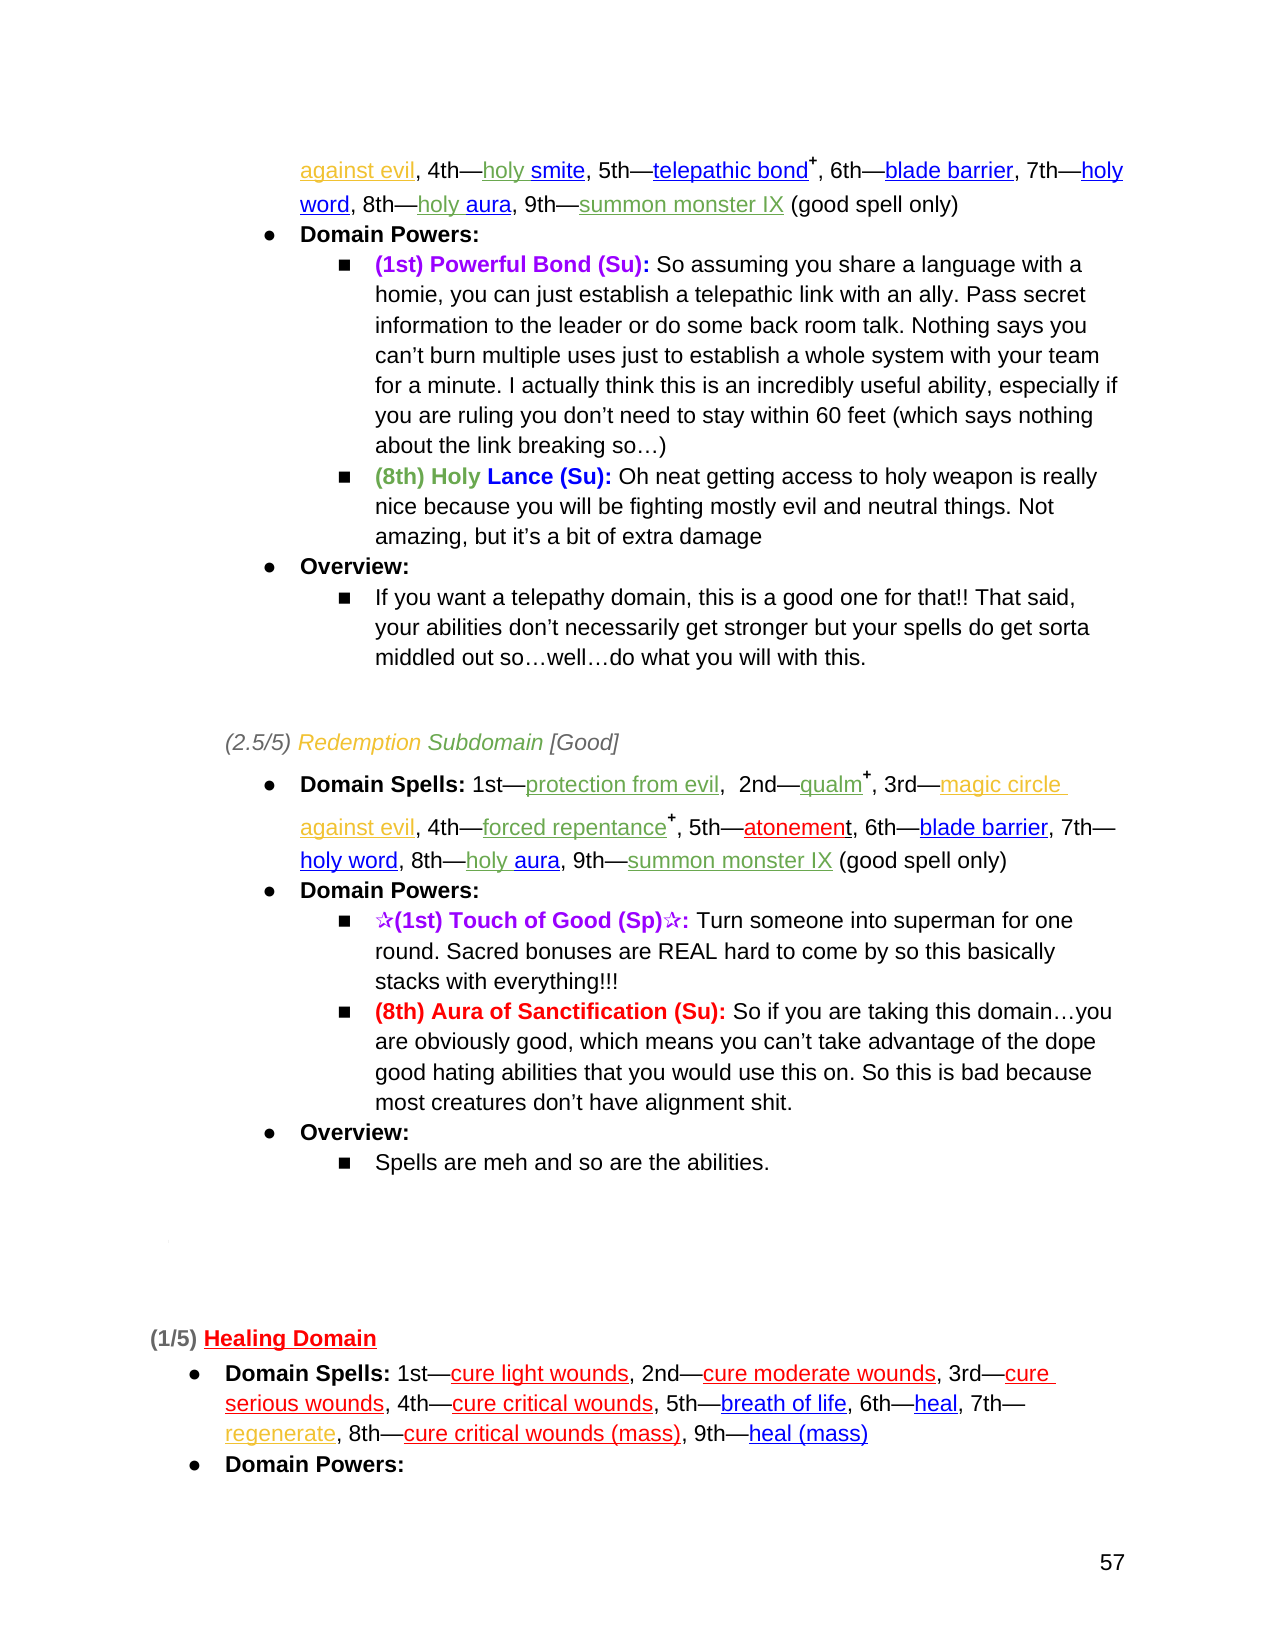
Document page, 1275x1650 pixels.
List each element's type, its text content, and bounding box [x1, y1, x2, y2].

list Spells are meh and so are the abilities. [337, 1149, 1125, 1176]
list Domain Powers: [262, 877, 1125, 904]
subtitle (1/5) Healing Domain [150, 1325, 1125, 1352]
list Domain Powers: [262, 221, 1125, 247]
list Domain Spells: 1st—cure light wounds, 2nd—cure moderate wounds, 3rd—cure serious wounds, 4th—cure critical wounds, 5th—breath of life, 6th—heal, 7th—regenerate, 8th—cure critical wounds (mass), 9th—heal (mass) [187, 1360, 1125, 1447]
list (1st) Powerful Bond (Su): So assuming you share a language with a homie, you can just establish a telepathic link with an ally. Pass secret information to the leader or do some back room talk. Nothing says you can’t burn multiple uses just to establish a whole system with your team for a minute. I actually think this is an incredibly useful ability, especially if you are ruling you don’t need to stay within 60 feet (which says nothing about the link breaking so…) [337, 251, 1125, 459]
list Domain Powers: [187, 1451, 1125, 1477]
list against evil, 4th—holy smite, 5th—telepathic bond+, 6th—blade barrier, 7th—holy word, 8th—holy aura, 9th—summon monster IX (good spell only) [262, 150, 1125, 217]
list (8th) Holy Lance (Su): Oh neat getting access to holy weapon is really nice because you will be fighting mostly evil and neutral things. Not amazing, but it’s a bit of extra damage [337, 463, 1125, 549]
list Overview: [262, 553, 1125, 579]
list Overview: [262, 1119, 1125, 1145]
list Domain Spells: 1st—protection from evil, 2nd—qualm+, 3rd—magic circle against evil, 4th—forced repentance+, 5th—atonement, 6th—blade barrier, 7th—holy word, 8th—holy aura, 9th—summon monster IX (good spell only) [262, 764, 1125, 873]
subtitle (2.5/5) Redemption Subdomain [Good] [225, 729, 1125, 756]
list If you want a telepathy domain, this is a good one for that!! That said, your abilities don’t necessarily get stronger but your spells do get sorta middled out so…well…do what you will with this. [337, 583, 1125, 670]
list (8th) Aura of Sanctification (Su): So if you are taking this domain…you are obviously good, which means you can’t take advantage of the dope good hating abilities that you would use this on. So this is bad because most creatures don’t have alignment shit. [337, 998, 1125, 1115]
list ✰(1st) Touch of Good (Sp)✰: Turn someone into superman for one round. Sacred bonuses are REAL hard to come by so this basically stacks with everything!!! [337, 907, 1125, 994]
